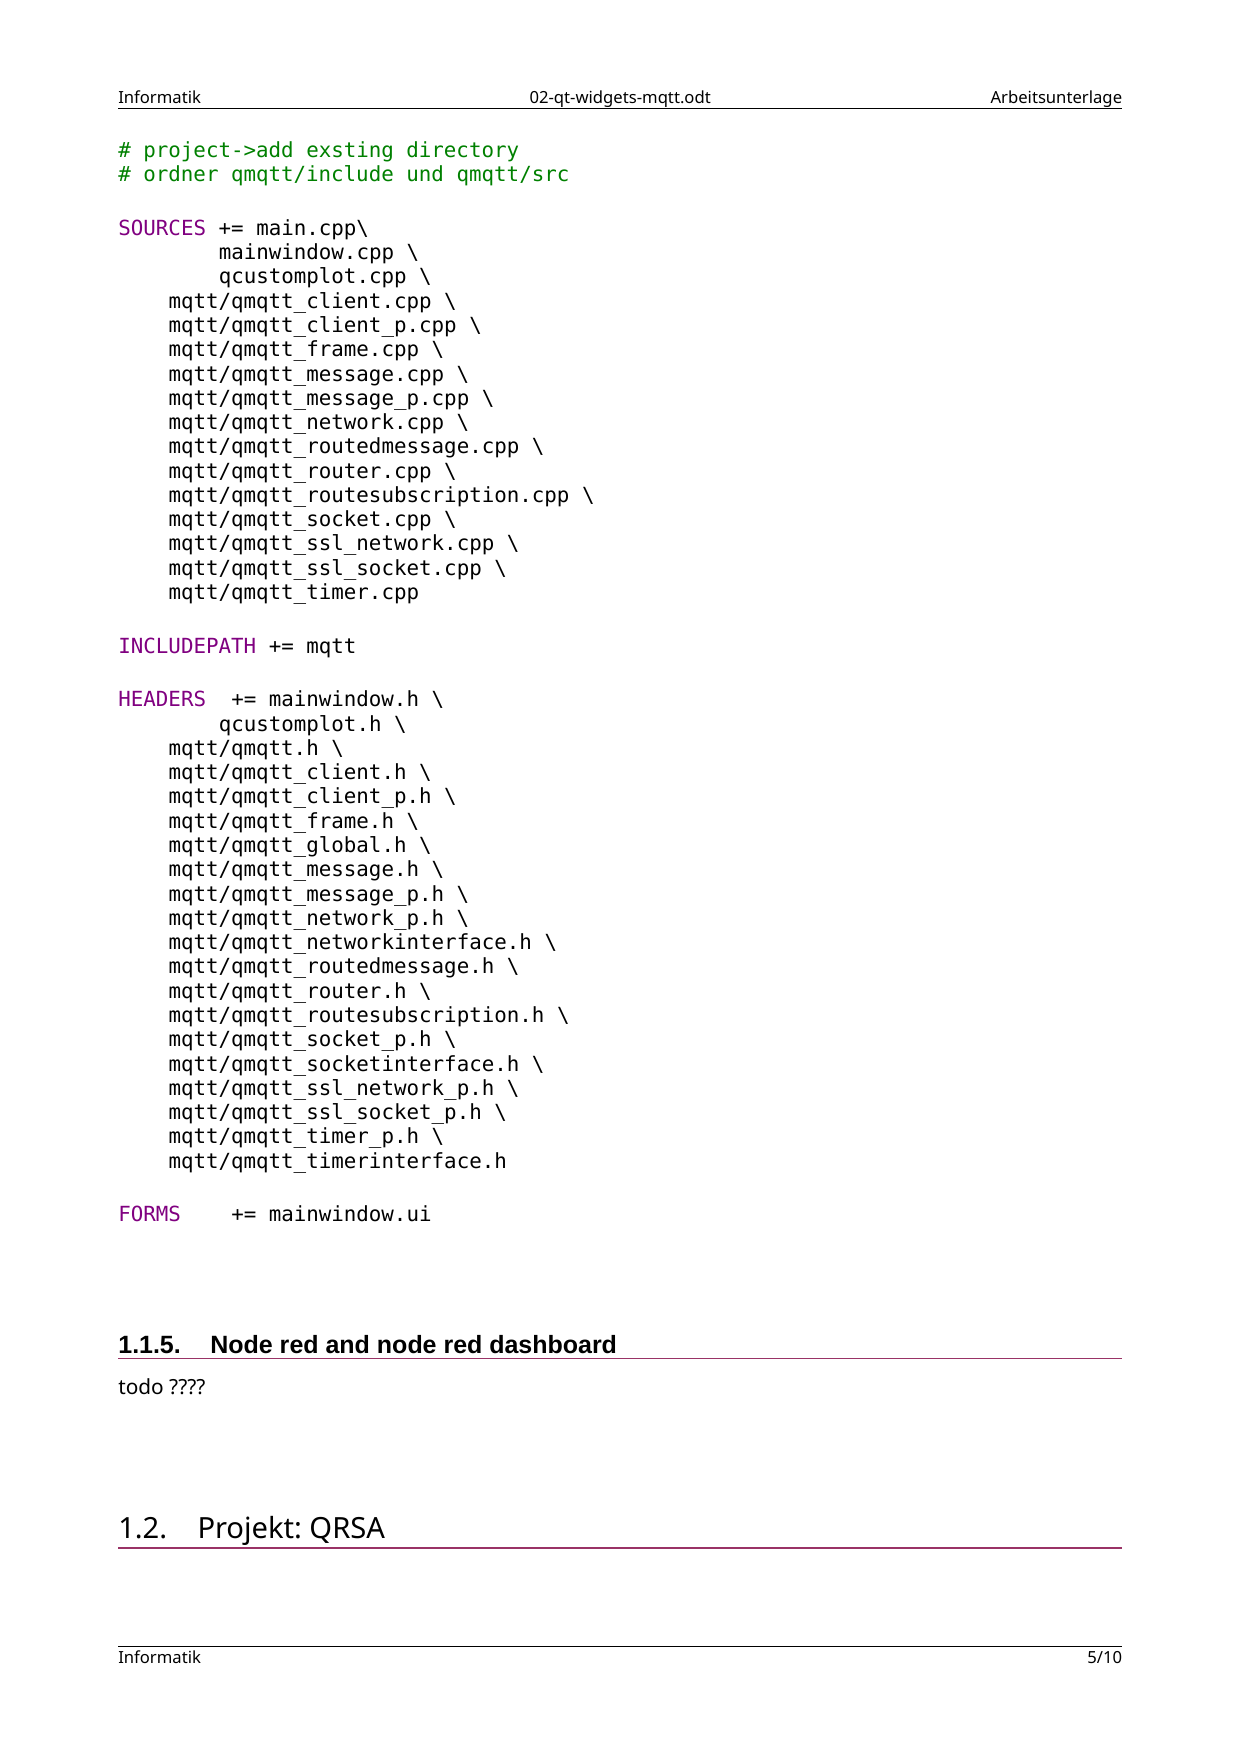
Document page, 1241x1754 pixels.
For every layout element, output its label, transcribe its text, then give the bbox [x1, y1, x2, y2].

text mqtt/qmqtt_ssl_socket.cpp \ [118, 556, 1122, 580]
text qcustomplot.h \ [118, 712, 1122, 736]
text qcustomplot.cpp \ [118, 264, 1122, 289]
text mqtt/qmqtt_routesubscription.h \ [118, 1003, 1122, 1027]
subtitle Node red and node red dashboard [118, 1330, 1122, 1358]
text mqtt/qmqtt_client_p.h \ [118, 784, 1122, 809]
text mqtt/qmqtt_socket_p.h \ [118, 1027, 1122, 1052]
text mqtt/qmqtt_timer.cpp [118, 580, 1122, 604]
text mqtt/qmqtt_router.h \ [118, 979, 1122, 1003]
text mqtt/qmqtt_router.cpp \ [118, 459, 1122, 483]
text mqtt/qmqtt_message_p.cpp \ [118, 386, 1122, 410]
text mqtt/qmqtt_networkinterface.h \ [118, 930, 1122, 954]
text mqtt/qmqtt_ssl_network_p.h \ [118, 1076, 1122, 1100]
text mqtt/qmqtt_message_p.h \ [118, 882, 1122, 906]
text todo ???? [118, 1372, 1122, 1400]
text mqtt/qmqtt_socketinterface.h \ [118, 1052, 1122, 1076]
text mqtt/qmqtt.h \ [118, 736, 1122, 760]
text mqtt/qmqtt_ssl_socket_p.h \ [118, 1100, 1122, 1124]
text mqtt/qmqtt_timer_p.h \ [118, 1124, 1122, 1149]
text mqtt/qmqtt_client.h \ [118, 760, 1122, 784]
text # project->add exsting directory [118, 138, 1122, 162]
text FORMS += mainwindow.ui [118, 1202, 1122, 1227]
text mqtt/qmqtt_routesubscription.cpp \ [118, 483, 1122, 507]
text mqtt/qmqtt_timerinterface.h [118, 1149, 1122, 1173]
text mqtt/qmqtt_network.cpp \ [118, 410, 1122, 434]
text HEADERS += mainwindow.h \ [118, 687, 1122, 712]
text mainwindow.cpp \ [118, 240, 1122, 264]
text SOURCES += main.cpp\ [118, 216, 1122, 240]
text mqtt/qmqtt_frame.h \ [118, 809, 1122, 833]
text mqtt/qmqtt_frame.cpp \ [118, 337, 1122, 362]
text mqtt/qmqtt_ssl_network.cpp \ [118, 531, 1122, 556]
text mqtt/qmqtt_routedmessage.cpp \ [118, 434, 1122, 459]
text INCLUDEPATH += mqtt [118, 634, 1122, 658]
text mqtt/qmqtt_client.cpp \ [118, 289, 1122, 313]
subtitle Projekt: QRSA [118, 1507, 1122, 1547]
text mqtt/qmqtt_message.h \ [118, 857, 1122, 882]
text # ordner qmqtt/include und qmqtt/src [118, 162, 1122, 186]
text mqtt/qmqtt_client_p.cpp \ [118, 313, 1122, 337]
text mqtt/qmqtt_message.cpp \ [118, 362, 1122, 386]
text mqtt/qmqtt_socket.cpp \ [118, 507, 1122, 531]
text mqtt/qmqtt_network_p.h \ [118, 906, 1122, 930]
text mqtt/qmqtt_global.h \ [118, 833, 1122, 857]
text mqtt/qmqtt_routedmessage.h \ [118, 954, 1122, 979]
